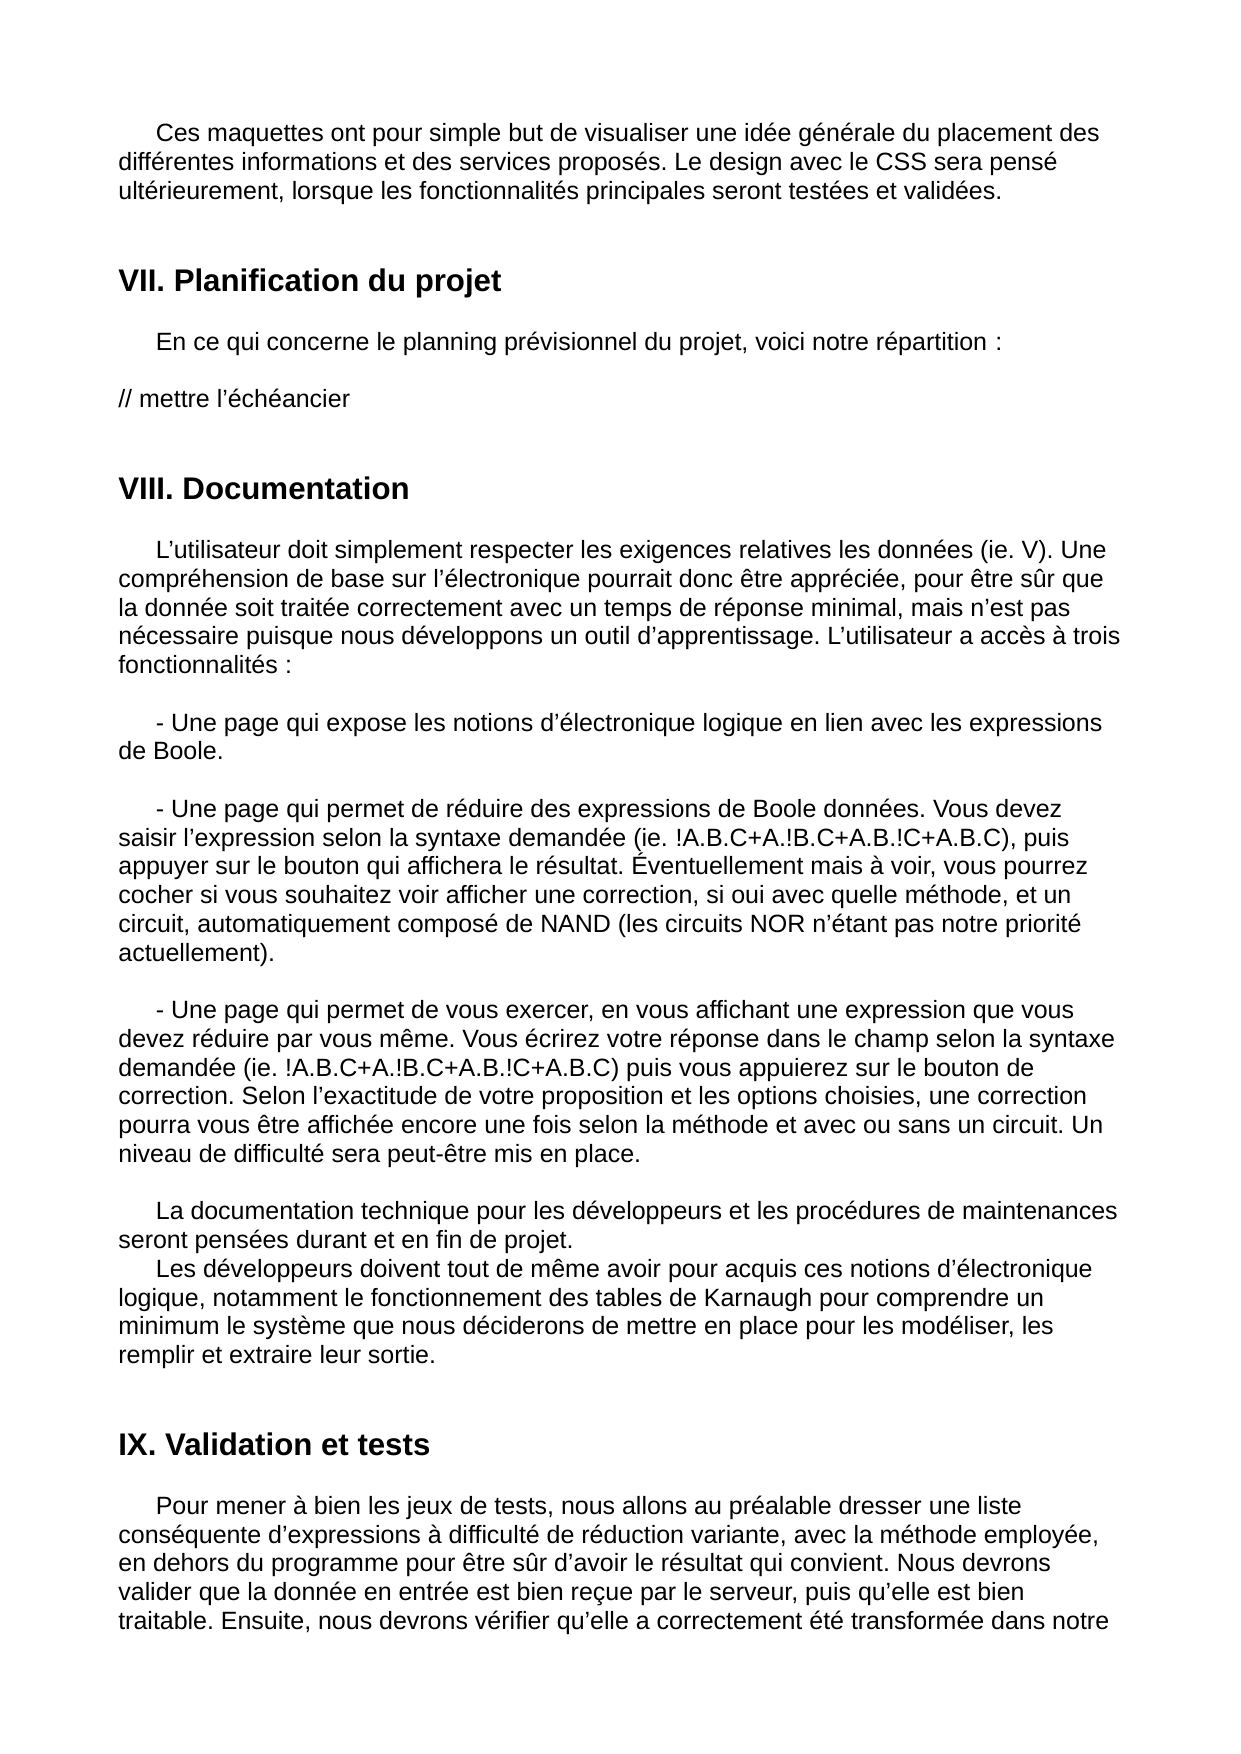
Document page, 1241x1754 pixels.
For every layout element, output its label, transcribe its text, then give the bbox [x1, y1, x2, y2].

text La documentation technique pour les développeurs et les procédures de maintenances seront pensées durant et en fin de projet. [118, 1196, 1122, 1254]
text - Une page qui permet de réduire des expressions de Boole données. Vous devez saisir l’expression selon la syntaxe demandée (ie. !A.B.C+A.!B.C+A.B.!C+A.B.C), puis appuyer sur le bouton qui affichera le résultat. Éventuellement mais à voir, vous pourrez cocher si vous souhaitez voir afficher une correction, si oui avec quelle méthode, et un circuit, automatiquement composé de NAND (les circuits NOR n’étant pas notre priorité actuellement). [118, 794, 1122, 966]
text IX. Validation et tests [118, 1426, 1122, 1462]
text // mettre l’échéancier [118, 384, 1122, 413]
text Les développeurs doivent tout de même avoir pour acquis ces notions d’électronique logique, notamment le fonctionnement des tables de Karnaugh pour comprendre un minimum le système que nous déciderons de mettre en place pour les modéliser, les remplir et extraire leur sortie. [118, 1254, 1122, 1369]
text En ce qui concerne le planning prévisionnel du projet, voici notre répartition : [118, 327, 1122, 355]
text - Une page qui expose les notions d’électronique logique en lien avec les expressions de Boole. [118, 707, 1122, 765]
text Ces maquettes ont pour simple but de visualiser une idée générale du placement des différentes informations et des services proposés. Le design avec le CSS sera pensé ultérieurement, lorsque les fonctionnalités principales seront testées et validées. [118, 118, 1122, 204]
text Pour mener à bien les jeux de tests, nous allons au préalable dresser une liste conséquente d’expressions à difficulté de réduction variante, avec la méthode employée, en dehors du programme pour être sûr d’avoir le résultat qui convient. Nous devrons valider que la donnée en entrée est bien reçue par le serveur, puis qu’elle est bien traitable. Ensuite, nous devrons vérifier qu’elle a correctement été transformée dans notre [118, 1491, 1122, 1635]
text VIII. Documentation [118, 470, 1122, 506]
text VII. Planification du projet [118, 262, 1122, 298]
text - Une page qui permet de vous exercer, en vous affichant une expression que vous devez réduire par vous même. Vous écrirez votre réponse dans le champ selon la syntaxe demandée (ie. !A.B.C+A.!B.C+A.B.!C+A.B.C) puis vous appuierez sur le bouton de correction. Selon l’exactitude de votre proposition et les options choisies, une correction pourra vous être affichée encore une fois selon la méthode et avec ou sans un circuit. Un niveau de difficulté sera peut-être mis en place. [118, 995, 1122, 1167]
text L’utilisateur doit simplement respecter les exigences relatives les données (ie. V). Une compréhension de base sur l’électronique pourrait donc être appréciée, pour être sûr que la donnée soit traitée correctement avec un temps de réponse minimal, mais n’est pas nécessaire puisque nous développons un outil d’apprentissage. L’utilisateur a accès à trois fonctionnalités : [118, 535, 1122, 679]
